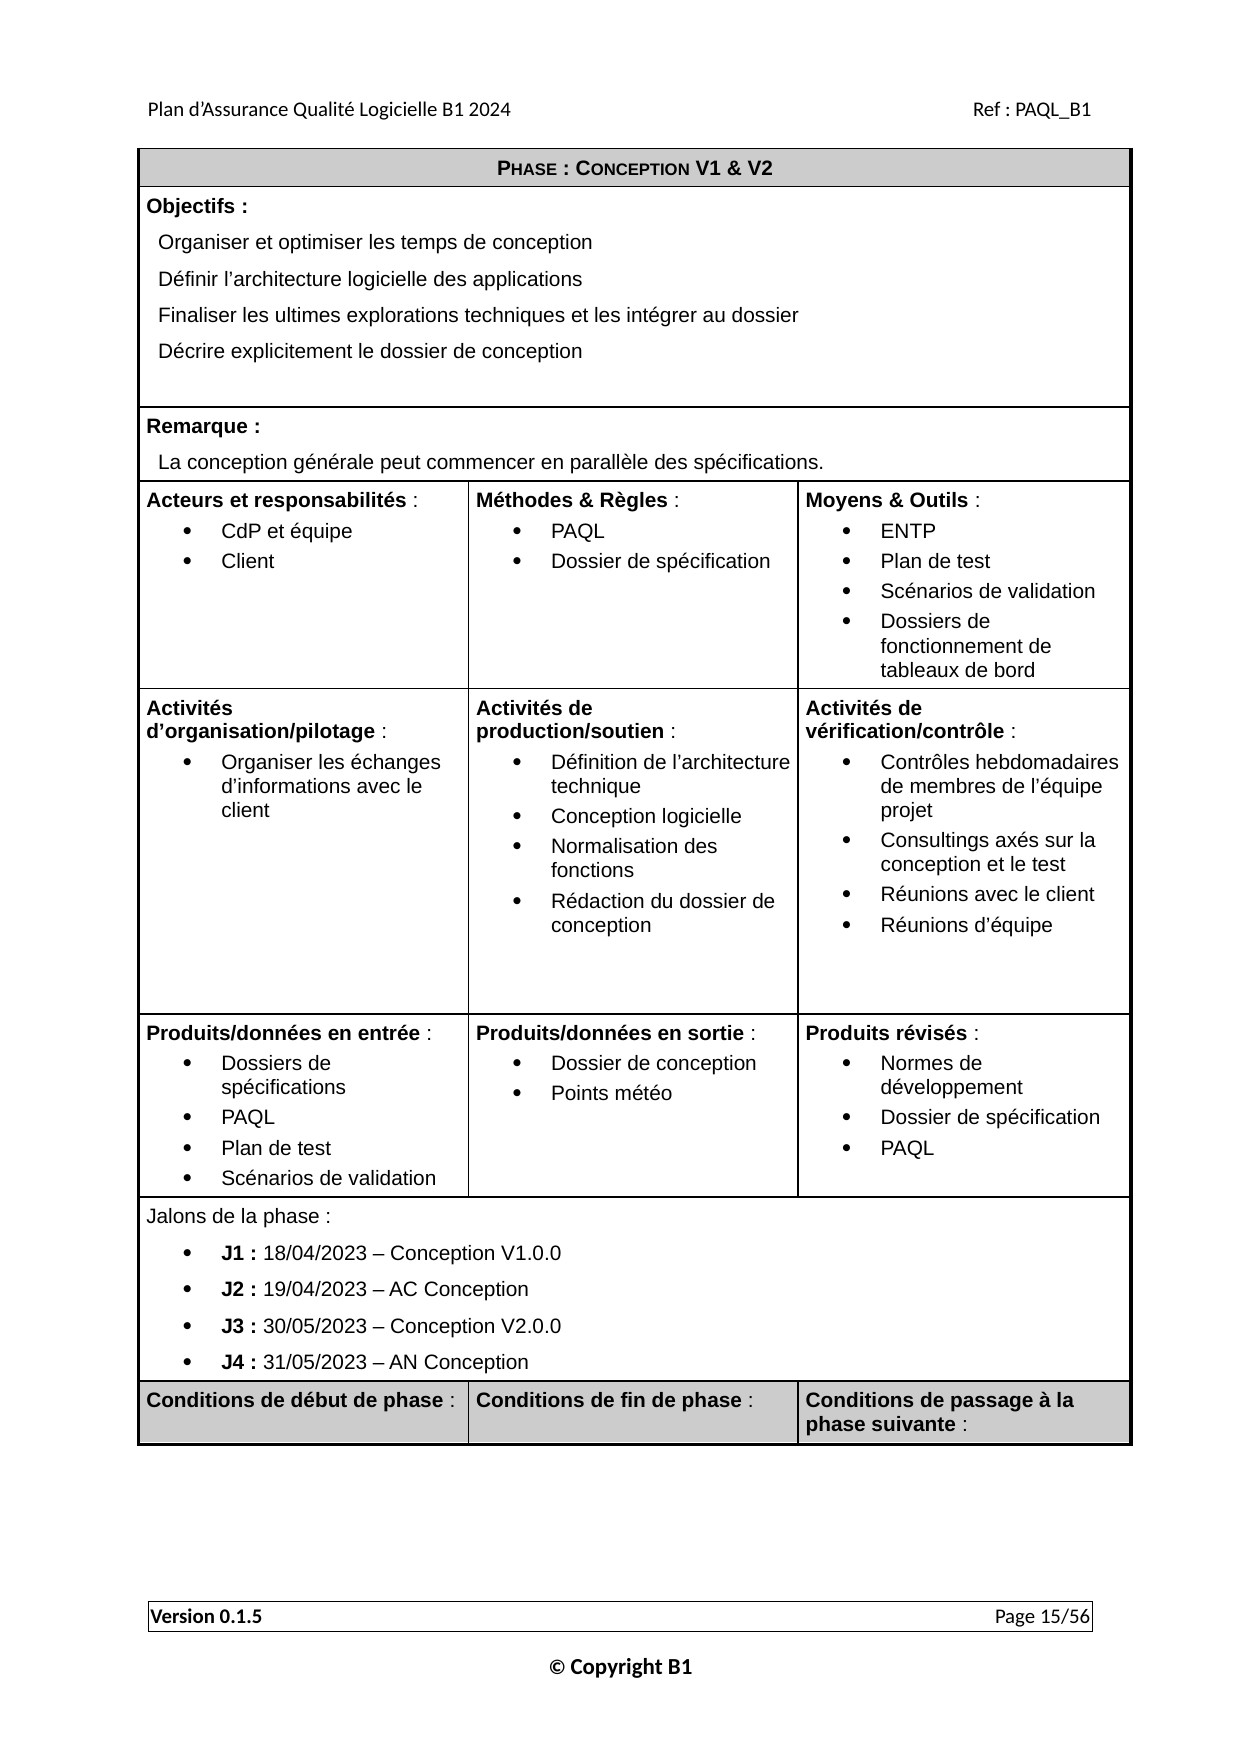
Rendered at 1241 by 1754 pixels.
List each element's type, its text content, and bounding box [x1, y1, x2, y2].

table_cell Produits révisés : Normes de développement Dossier de spécification PAQL [799, 1015, 1129, 1196]
table_cell Conditions de passage à la phase suivante : [799, 1382, 1129, 1442]
table_header Phase : Conception V1 & V2 [140, 149, 1129, 186]
table_cell Activités d’organisation/pilotage : Organiser les échanges d’informations avec le client [140, 689, 468, 1013]
table_cell Remarque : La conception générale peut commencer en parallèle des spécifications. [140, 408, 1129, 480]
table_cell Conditions de fin de phase : [469, 1382, 797, 1442]
table_cell Conditions de début de phase : [140, 1382, 468, 1442]
table_cell Activités de production/soutien : Définition de l’architecture technique Conception logicielle Normalisation des fonctions Rédaction du dossier de conception [469, 689, 797, 1013]
table_cell Activités de vérification/contrôle : Contrôles hebdomadaires de membres de l’équipe projet Consultings axés sur la conception et le test Réunions avec le client Réunions d’équipe [799, 689, 1129, 1013]
table_cell Objectifs : Organiser et optimiser les temps de conception Définir l’architecture logicielle des applications Finaliser les ultimes explorations techniques et les intégrer au dossier Décrire explicitement le dossier de conception [140, 187, 1129, 406]
table_cell Acteurs et responsabilités : CdP et équipe Client [140, 482, 468, 688]
table_cell Moyens & Outils : ENTP Plan de test Scénarios de validation Dossiers de fonctionnement de tableaux de bord [799, 482, 1129, 688]
table_cell Produits/données en sortie : Dossier de conception Points météo [469, 1015, 797, 1196]
table_cell Méthodes & Règles : PAQL Dossier de spécification [469, 482, 797, 688]
table_cell Jalons de la phase : J1 : 18/04/2023 – Conception V1.0.0 J2 : 19/04/2023 – AC Conception J3 : 30/05/2023 – Conception V2.0.0 J4 : 31/05/2023 – AN Conception [140, 1198, 1129, 1380]
table_cell Produits/données en entrée : Dossiers de spécifications PAQL Plan de test Scénarios de validation [140, 1015, 468, 1196]
